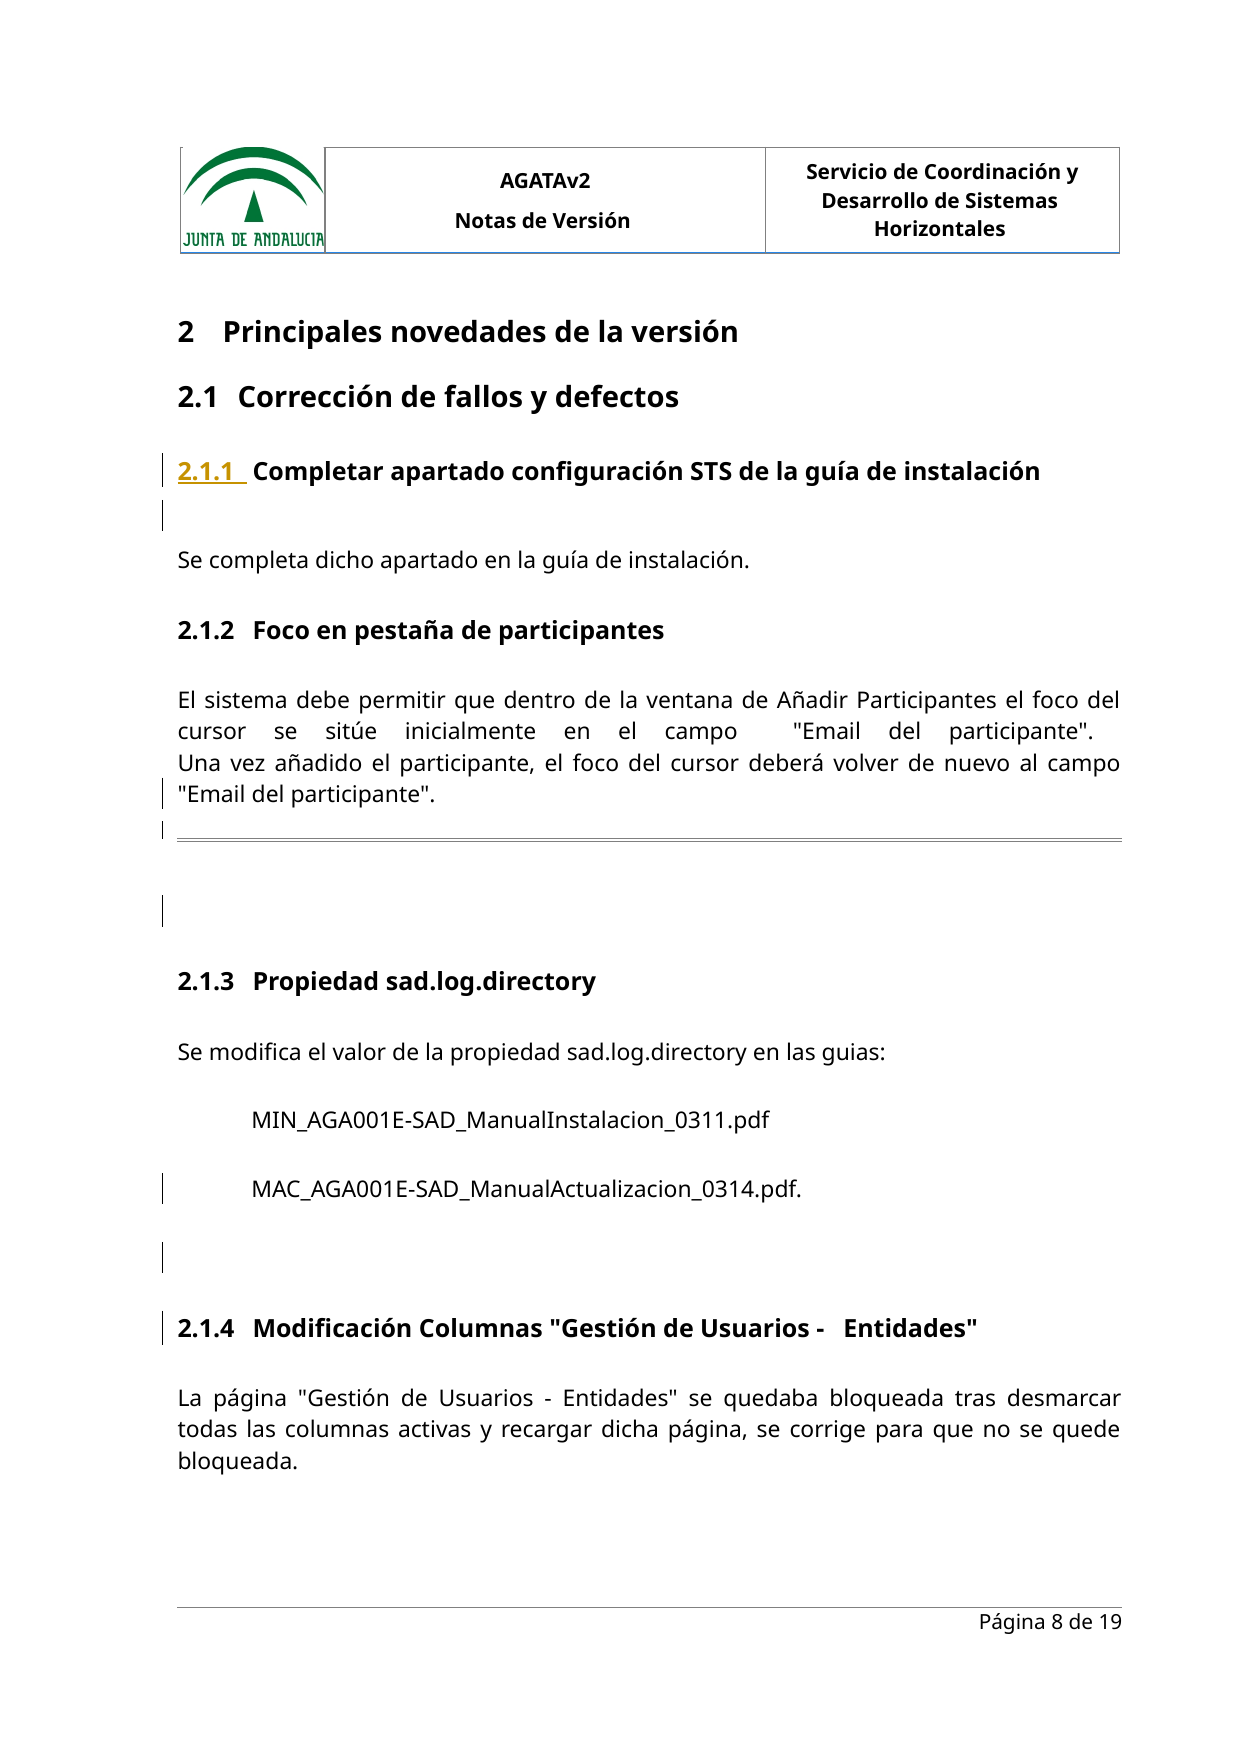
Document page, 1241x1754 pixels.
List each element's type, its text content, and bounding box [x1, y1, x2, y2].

subtitle Completar apartado configuración STS de la guía de instalación [177, 453, 1122, 487]
text La página "Gestión de Usuarios - Entidades" se quedaba bloqueada tras desmarcar todas las columnas activas y recargar dicha página, se corrige para que no se quede bloqueada. [177, 1382, 1122, 1476]
subtitle Principales novedades de la versión [177, 311, 1122, 351]
subtitle Corrección de fallos y defectos [177, 376, 1122, 416]
subtitle Foco en pestaña de participantes [177, 612, 1122, 646]
text Se modifica el valor de la propiedad sad.log.directory en las guias: [177, 1036, 1122, 1067]
subtitle Propiedad sad.log.directory [177, 964, 1122, 998]
picture [183, 147, 324, 246]
text MIN_AGA001E-SAD_ManualInstalacion_0311.pdf [177, 1104, 1122, 1136]
text MAC_AGA001E-SAD_ManualActualizacion_0314.pdf. [177, 1173, 1122, 1204]
subtitle Modificación Columnas "Gestión de Usuarios - Entidades" [177, 1311, 1122, 1345]
text Se completa dicho apartado en la guía de instalación. [177, 544, 1122, 575]
text El sistema debe permitir que dentro de la ventana de Añadir Participantes el foco del cursor se sitúe inicialmente en el campo "Email del participante". Una vez añadido el participante, el foco del cursor deberá volver de nuevo al campo "Email del participante". [177, 684, 1122, 809]
